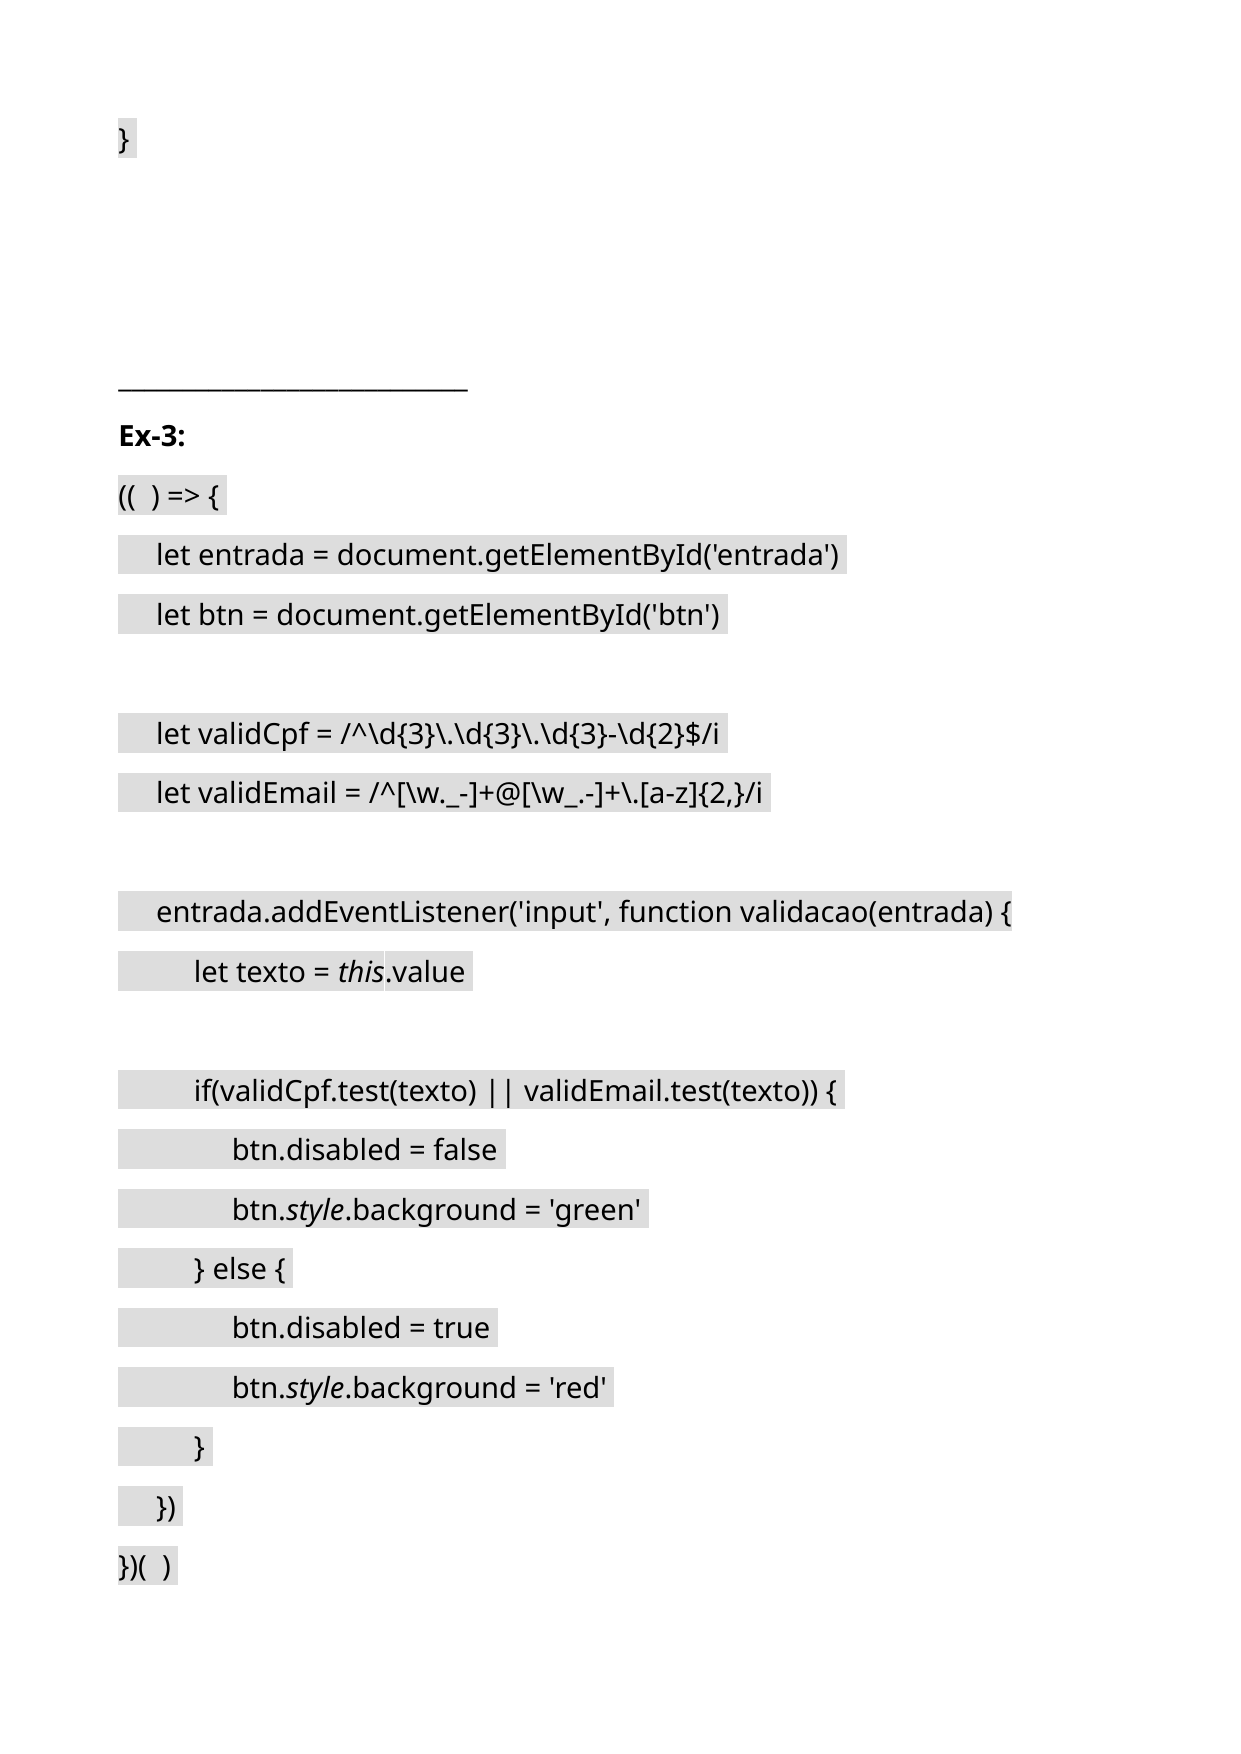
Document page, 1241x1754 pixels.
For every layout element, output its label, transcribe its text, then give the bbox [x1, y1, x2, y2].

text let btn = document.getElementById('btn') [118, 594, 1122, 634]
text ___________________________ [118, 356, 1122, 396]
text (( ) => { [118, 475, 1122, 515]
text Ex-3: [118, 416, 1122, 455]
text entrada.addEventListener('input', function validacao(entrada) { [118, 891, 1122, 931]
text } [118, 1427, 1122, 1466]
text btn.style.background = 'green' [118, 1189, 1122, 1228]
text if(validCpf.test(texto) || validEmail.test(texto)) { [118, 1070, 1122, 1109]
text } [118, 118, 1122, 158]
text let texto = this.value [118, 951, 1122, 991]
text let entrada = document.getElementById('entrada') [118, 534, 1122, 574]
text }) [118, 1486, 1122, 1526]
text })( ) [118, 1546, 1122, 1585]
text btn.style.background = 'red' [118, 1367, 1122, 1407]
text let validEmail = /^[\w._-]+@[\w_.-]+\.[a-z]{2,}/i [118, 772, 1122, 812]
text btn.disabled = false [118, 1129, 1122, 1169]
text btn.disabled = true [118, 1308, 1122, 1347]
text let validCpf = /^\d{3}\.\d{3}\.\d{3}-\d{2}$/i [118, 713, 1122, 753]
text } else { [118, 1248, 1122, 1288]
